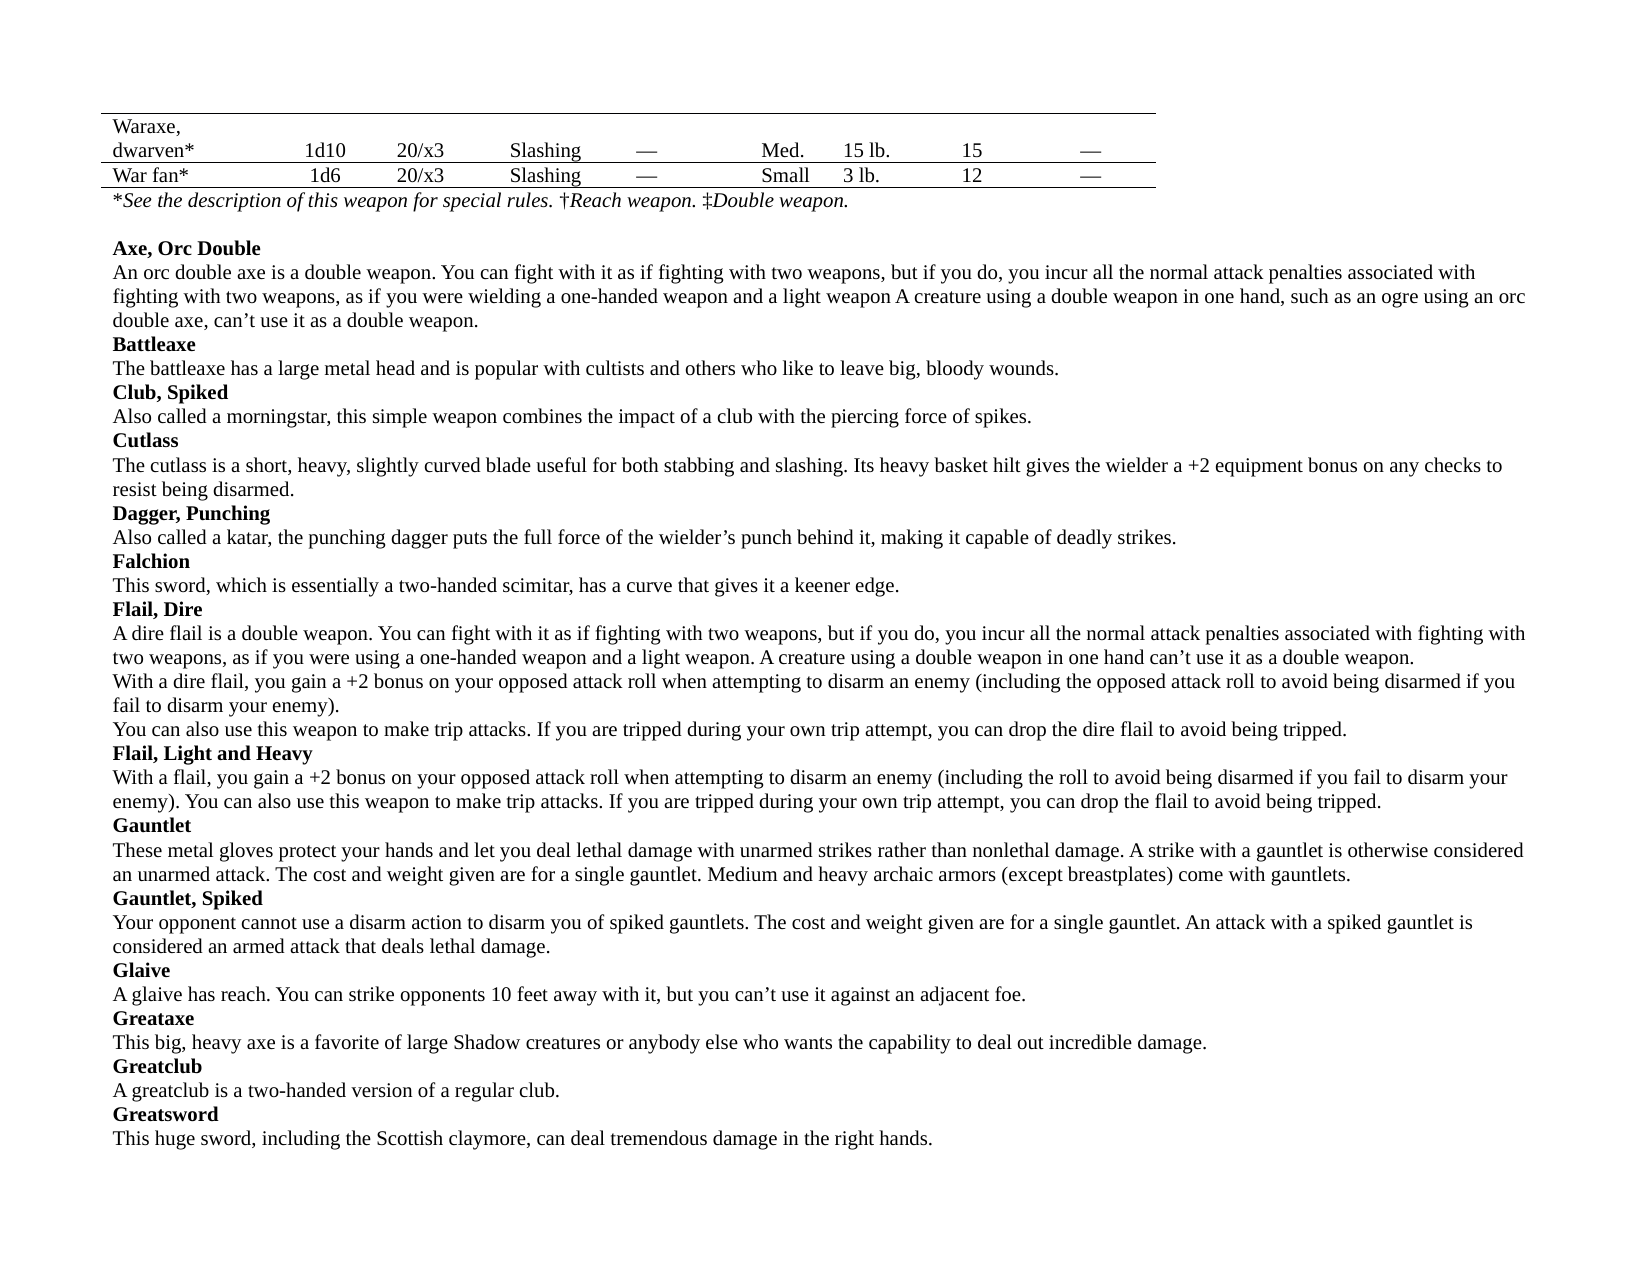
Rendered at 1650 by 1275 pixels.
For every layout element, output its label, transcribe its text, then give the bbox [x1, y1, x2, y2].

table_cell War fan* [101, 163, 275, 187]
table_cell 20/x3 [375, 114, 466, 162]
table_cell 1d6 [275, 163, 375, 187]
table_cell *See the description of this weapon for special rules. †Reach weapon. ‡Double weapon. [101, 188, 1156, 212]
table_cell 15 lb. [832, 114, 919, 162]
text A dire flail is a double weapon. You can fight with it as if fighting with two weapons, but if you do, you incur all the normal attack penalties associated with fighting with two weapons, as if you were using a one-handed weapon and a light weapon. A creature using a double weapon in one hand can’t use it as a double weapon. [112, 621, 1537, 669]
table_cell Med. [750, 114, 832, 162]
table_cell Small [750, 163, 832, 187]
text Also called a katar, the punching dagger puts the full force of the wielder’s punch behind it, making it capable of deadly strikes. [112, 525, 1537, 549]
text This sword, which is essentially a two-handed scimitar, has a curve that gives it a keener edge. [112, 573, 1537, 597]
text Flail, Light and Heavy [112, 741, 1537, 765]
text Gauntlet, Spiked [112, 886, 1537, 910]
text Glaive [112, 958, 1537, 982]
text Greatsword [112, 1102, 1537, 1126]
table_cell 1d10 [275, 114, 375, 162]
text This huge sword, including the Scottish claymore, can deal tremendous damage in the right hands. [112, 1126, 1537, 1150]
table_cell 12 [919, 163, 1025, 187]
table_cell Waraxe, dwarven* [101, 114, 275, 162]
text With a flail, you gain a +2 bonus on your opposed attack roll when attempting to disarm an enemy (including the roll to avoid being disarmed if you fail to disarm your enemy). You can also use this weapon to make trip attacks. If you are tripped during your own trip attempt, you can drop the flail to avoid being tripped. [112, 765, 1537, 813]
text These metal gloves protect your hands and let you deal lethal damage with unarmed strikes rather than nonlethal damage. A strike with a gauntlet is otherwise considered an unarmed attack. The cost and weight given are for a single gauntlet. Medium and heavy archaic armors (except breastplates) come with gauntlets. [112, 837, 1537, 886]
text Also called a morningstar, this simple weapon combines the impact of a club with the piercing force of spikes. [112, 404, 1537, 428]
text The battleaxe has a large metal head and is popular with cultists and others who like to leave big, bloody wounds. [112, 356, 1537, 380]
table_cell — [625, 114, 750, 162]
text The cutlass is a short, heavy, slightly curved blade useful for both stabbing and slashing. Its heavy basket hilt gives the wielder a +2 equipment bonus on any checks to resist being disarmed. [112, 452, 1537, 501]
table_cell — [625, 163, 750, 187]
text Cutlass [112, 428, 1537, 452]
table_cell 15 [919, 114, 1025, 162]
text With a dire flail, you gain a +2 bonus on your opposed attack roll when attempting to disarm an enemy (including the opposed attack roll to avoid being disarmed if you fail to disarm your enemy). [112, 669, 1537, 717]
text An orc double axe is a double weapon. You can fight with it as if fighting with two weapons, but if you do, you incur all the normal attack penalties associated with fighting with two weapons, as if you were wielding a one-handed weapon and a light weapon A creature using a double weapon in one hand, such as an ogre using an orc double axe, can’t use it as a double weapon. [112, 260, 1537, 332]
text A glaive has reach. You can strike opponents 10 feet away with it, but you can’t use it against an adjacent foe. [112, 982, 1537, 1006]
text Gauntlet [112, 813, 1537, 837]
table_cell — [1025, 114, 1156, 162]
text Your opponent cannot use a disarm action to disarm you of spiked gauntlets. The cost and weight given are for a single gauntlet. An attack with a spiked gauntlet is considered an armed attack that deals lethal damage. [112, 910, 1537, 958]
text Flail, Dire [112, 597, 1537, 621]
text Falchion [112, 549, 1537, 573]
table_cell Slashing [466, 114, 625, 162]
table_cell 20/x3 [375, 163, 466, 187]
table_cell 3 lb. [832, 163, 919, 187]
text Greatclub [112, 1054, 1537, 1078]
text A greatclub is a two-handed version of a regular club. [112, 1078, 1537, 1102]
text Dagger, Punching [112, 501, 1537, 525]
text Greataxe [112, 1006, 1537, 1030]
table_cell Slashing [466, 163, 625, 187]
text You can also use this weapon to make trip attacks. If you are tripped during your own trip attempt, you can drop the dire flail to avoid being tripped. [112, 717, 1537, 741]
text Battleaxe [112, 332, 1537, 356]
text Axe, Orc Double [112, 236, 1537, 260]
text Club, Spiked [112, 380, 1537, 404]
table_cell — [1025, 163, 1156, 187]
text This big, heavy axe is a favorite of large Shadow creatures or anybody else who wants the capability to deal out incredible damage. [112, 1030, 1537, 1054]
